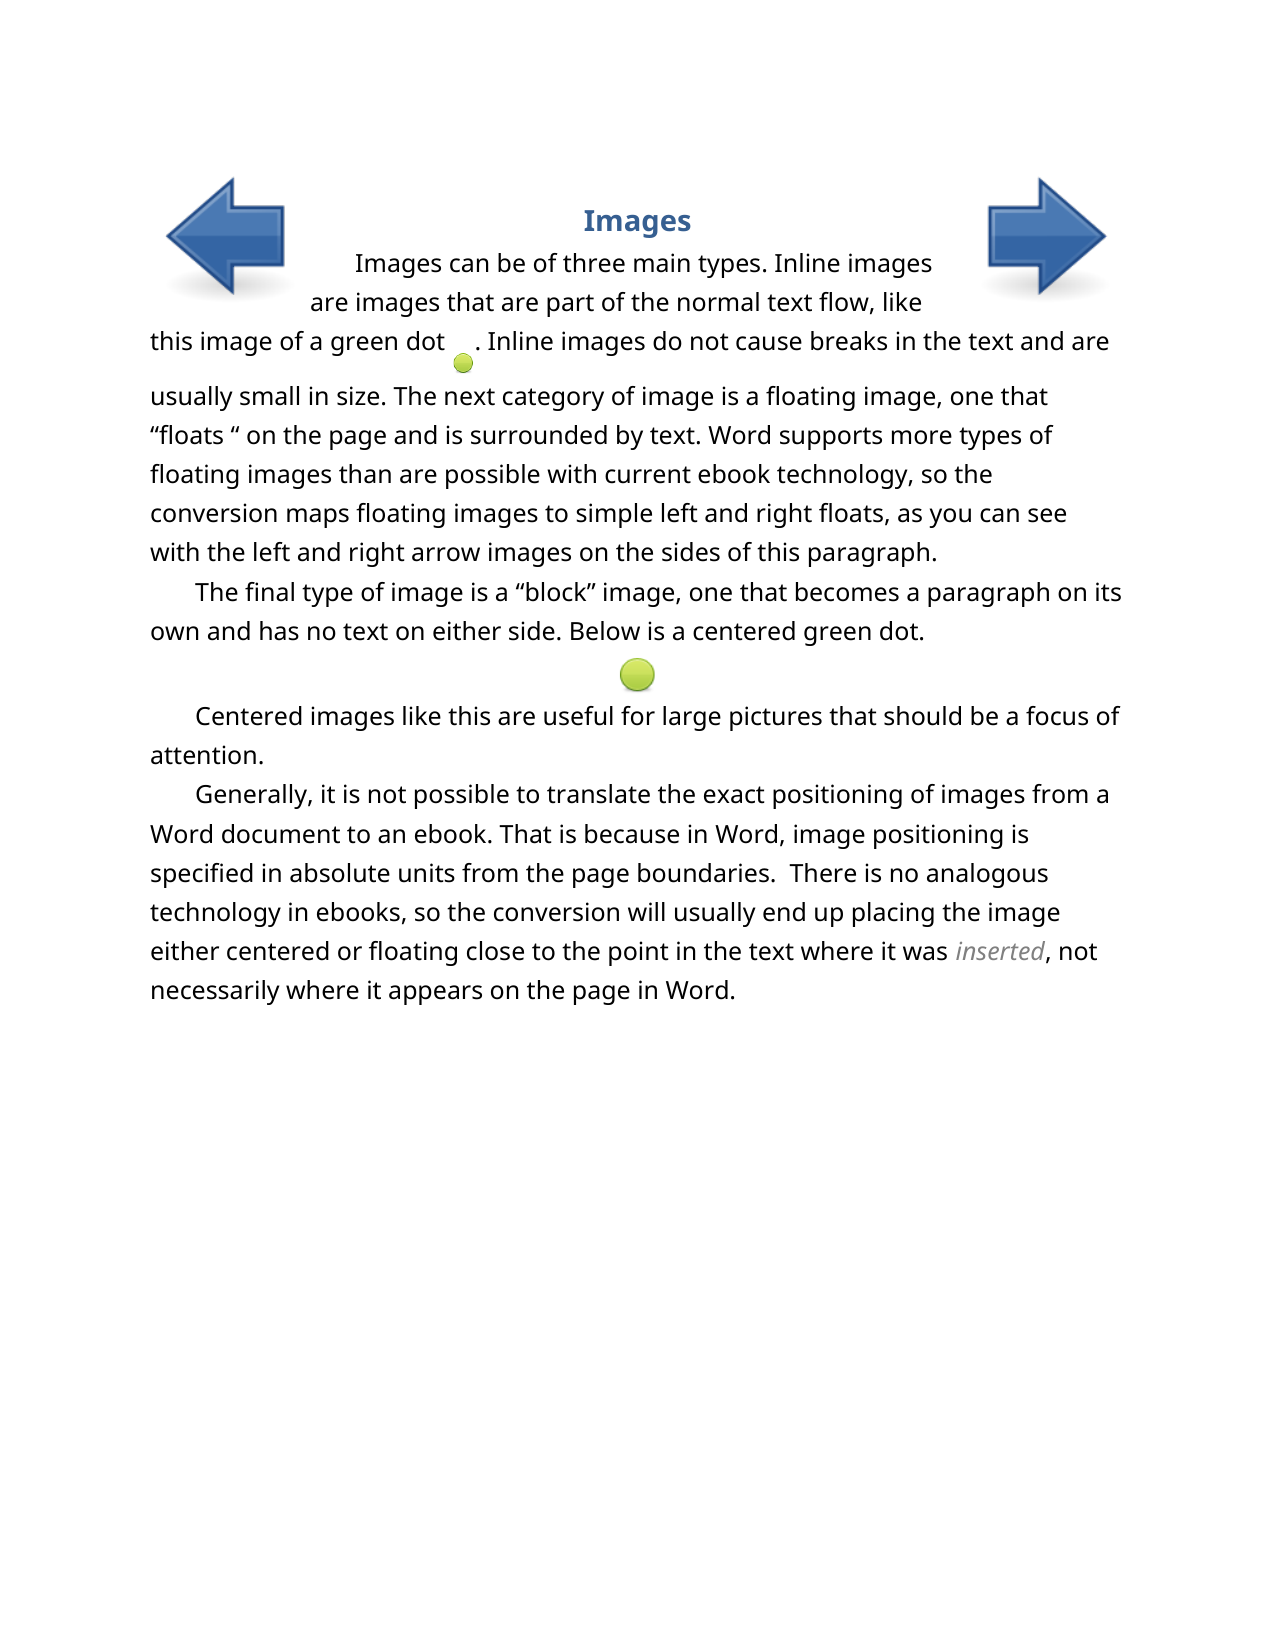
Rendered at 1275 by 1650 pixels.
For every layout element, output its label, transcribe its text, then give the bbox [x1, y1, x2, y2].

subtitle [150, 200, 205, 240]
subtitle Images [235, 200, 1037, 240]
subtitle [1067, 200, 1125, 240]
text The final type of image is a “block” image, one that becomes a paragraph on its own and has no text on either side. Below is a centered green dot. [150, 574, 1125, 647]
text Centered images like this are useful for large pictures that should be a focus of attention. [150, 652, 1125, 772]
text Images can be of three main types. Inline images are images that are part of the normal text flow, like this image of a green dot . Inline images do not cause breaks in the text and are usually small in size. The next category of image is a floating image, one that “floats “ on the page and is surrounded by text. Word supports more types of floating images than are possible with current ebook technology, so the conversion maps floating images to simple left and right floats, as you can see with the left and right arrow images on the sides of this paragraph. [150, 246, 1125, 569]
text Generally, it is not possible to translate the exact positioning of images from a Word document to an ebook. That is because in Word, image positioning is specified in absolute units from the page boundaries. There is no analogous technology in ebooks, so the conversion will usually end up placing the image either centered or floating close to the point in the text where it was inserted, not necessarily where it appears on the page in Word. [150, 777, 1125, 1007]
